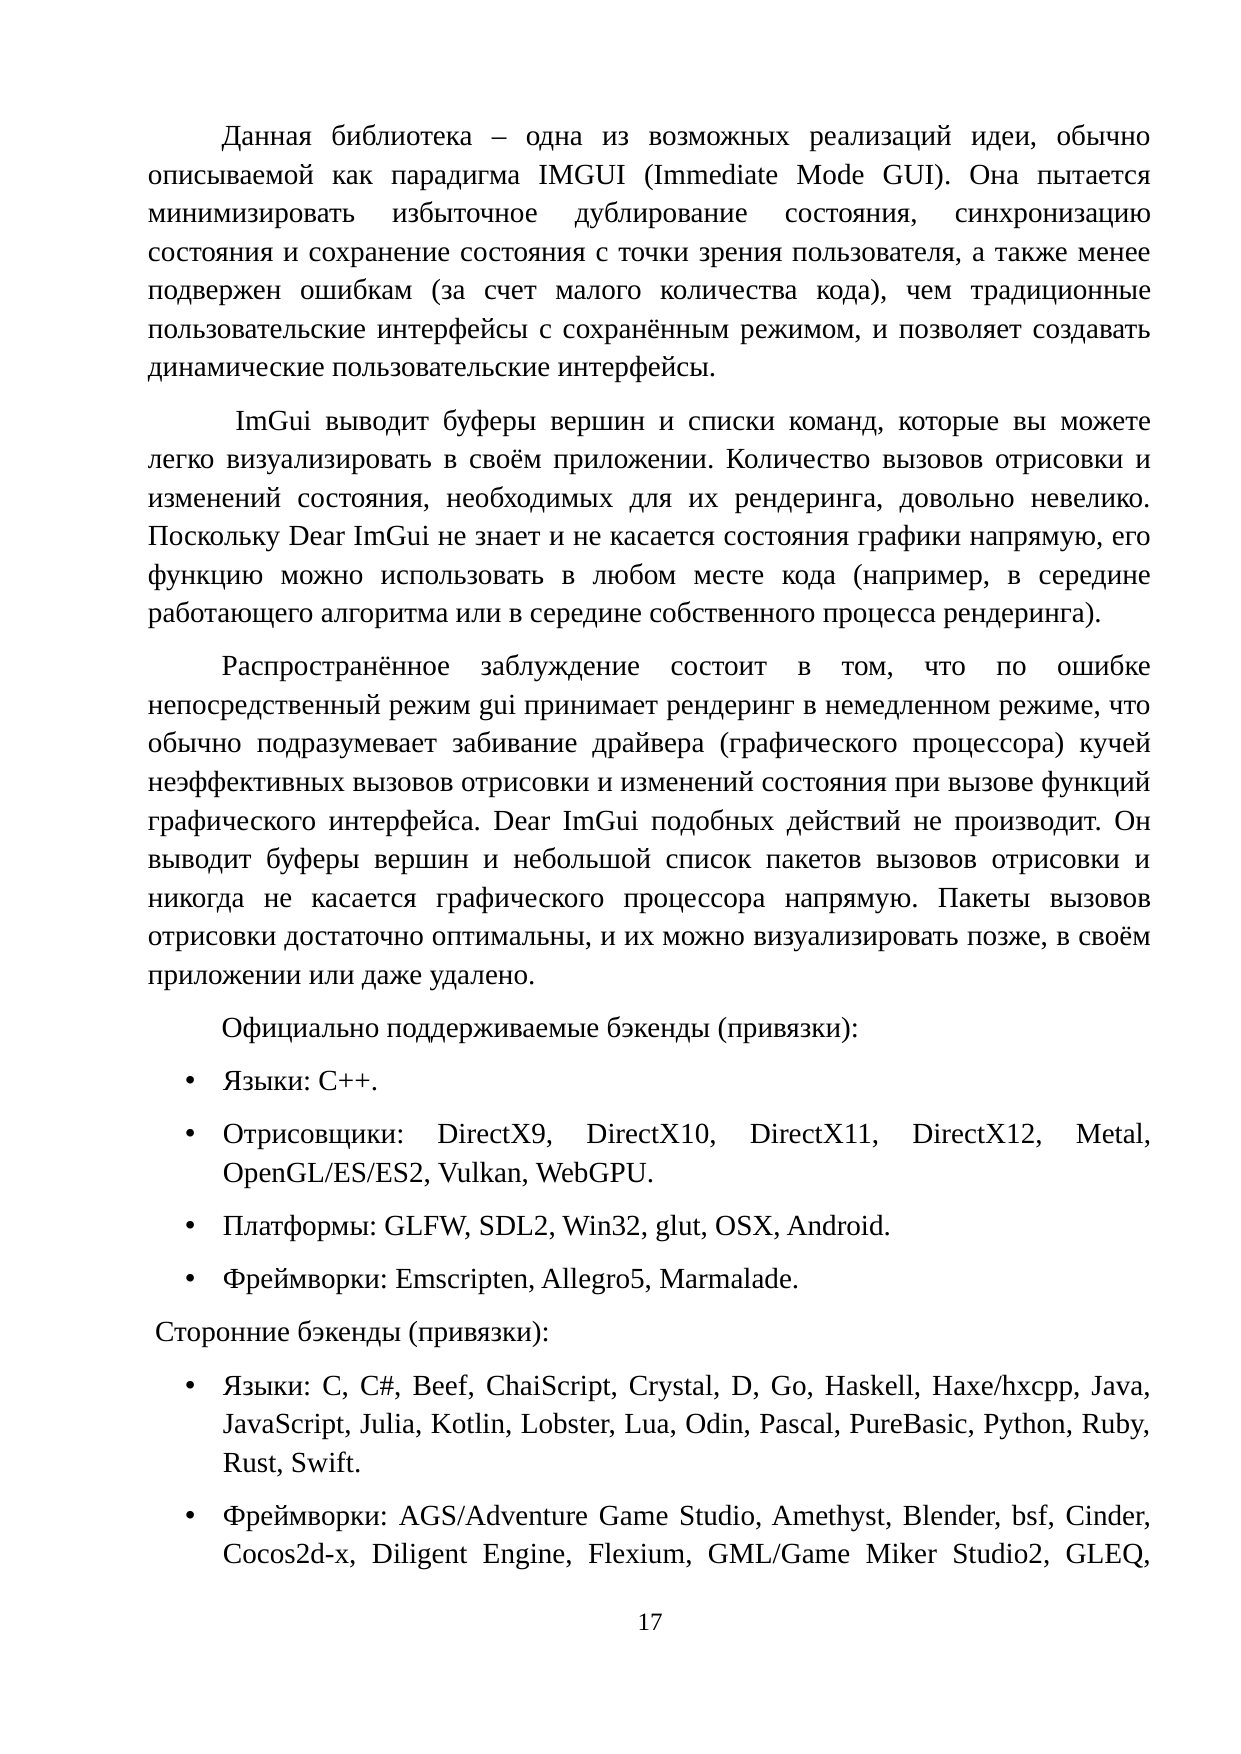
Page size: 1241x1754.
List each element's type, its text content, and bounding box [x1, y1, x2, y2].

list Фреймворки: AGS/Adventure Game Studio, Amethyst, Blender, bsf, Cinder, Cocos2d-x, Diligent Engine, Flexium, GML/Game Miker Studio2, GLEQ, [185, 1498, 1152, 1570]
text ImGui выводит буферы вершин и списки команд, которые вы можете легко визуализировать в своём приложении. Количество вызовов отрисовки и изменений состояния, необходимых для их рендеринга, довольно невелико. Поскольку Dear ImGui не знает и не касается состояния графики напрямую, его функцию можно использовать в любом месте кода (например, в середине работающего алгоритма или в середине собственного процесса рендеринга). [148, 403, 1152, 629]
text Сторонние бэкенды (привязки): [148, 1314, 1152, 1348]
list Фреймворки: Emscripten, Allegro5, Marmalade. [185, 1261, 1152, 1295]
text Официально поддерживаемые бэкенды (привязки): [148, 1010, 1152, 1043]
list Платформы: GLFW, SDL2, Win32, glut, OSX, Android. [185, 1208, 1152, 1242]
text Данная библиотека – одна из возможных реализаций идеи, обычно описываемой как парадигма IMGUI (Immediate Mode GUI). Она пытается минимизировать избыточное дублирование состояния, синхронизацию состояния и сохранение состояния с точки зрения пользователя, а также менее подвержен ошибкам (за счет малого количества кода), чем традиционные пользовательские интерфейсы с сохранённым режимом, и позволяет создавать динамические пользовательские интерфейсы. [148, 118, 1152, 383]
list Отрисовщики: DirectX9, DirectX10, DirectX11, DirectX12, Metal, OpenGL/ES/ES2, Vulkan, WebGPU. [185, 1116, 1152, 1188]
list Языки: С, C#, Beef, ChaiScript, Crystal, D, Go, Haskell, Haxe/hxcpp, Java, JavaScript, Julia, Kotlin, Lobster, Lua, Odin, Pascal, PureBasic, Python, Ruby, Rust, Swift. [185, 1368, 1152, 1478]
list Языки: C++. [185, 1063, 1152, 1097]
text Распространённое заблуждение состоит в том, что по ошибке непосредственный режим gui принимает рендеринг в немедленном режиме, что обычно подразумевает забивание драйвера (графического процессора) кучей неэффективных вызовов отрисовки и изменений состояния при вызове функций графического интерфейса. Dear ImGui подобных действий не производит. Он выводит буферы вершин и небольшой список пакетов вызовов отрисовки и никогда не касается графического процессора напрямую. Пакеты вызовов отрисовки достаточно оптимальны, и их можно визуализировать позже, в своём приложении или даже удалено. [148, 648, 1152, 990]
